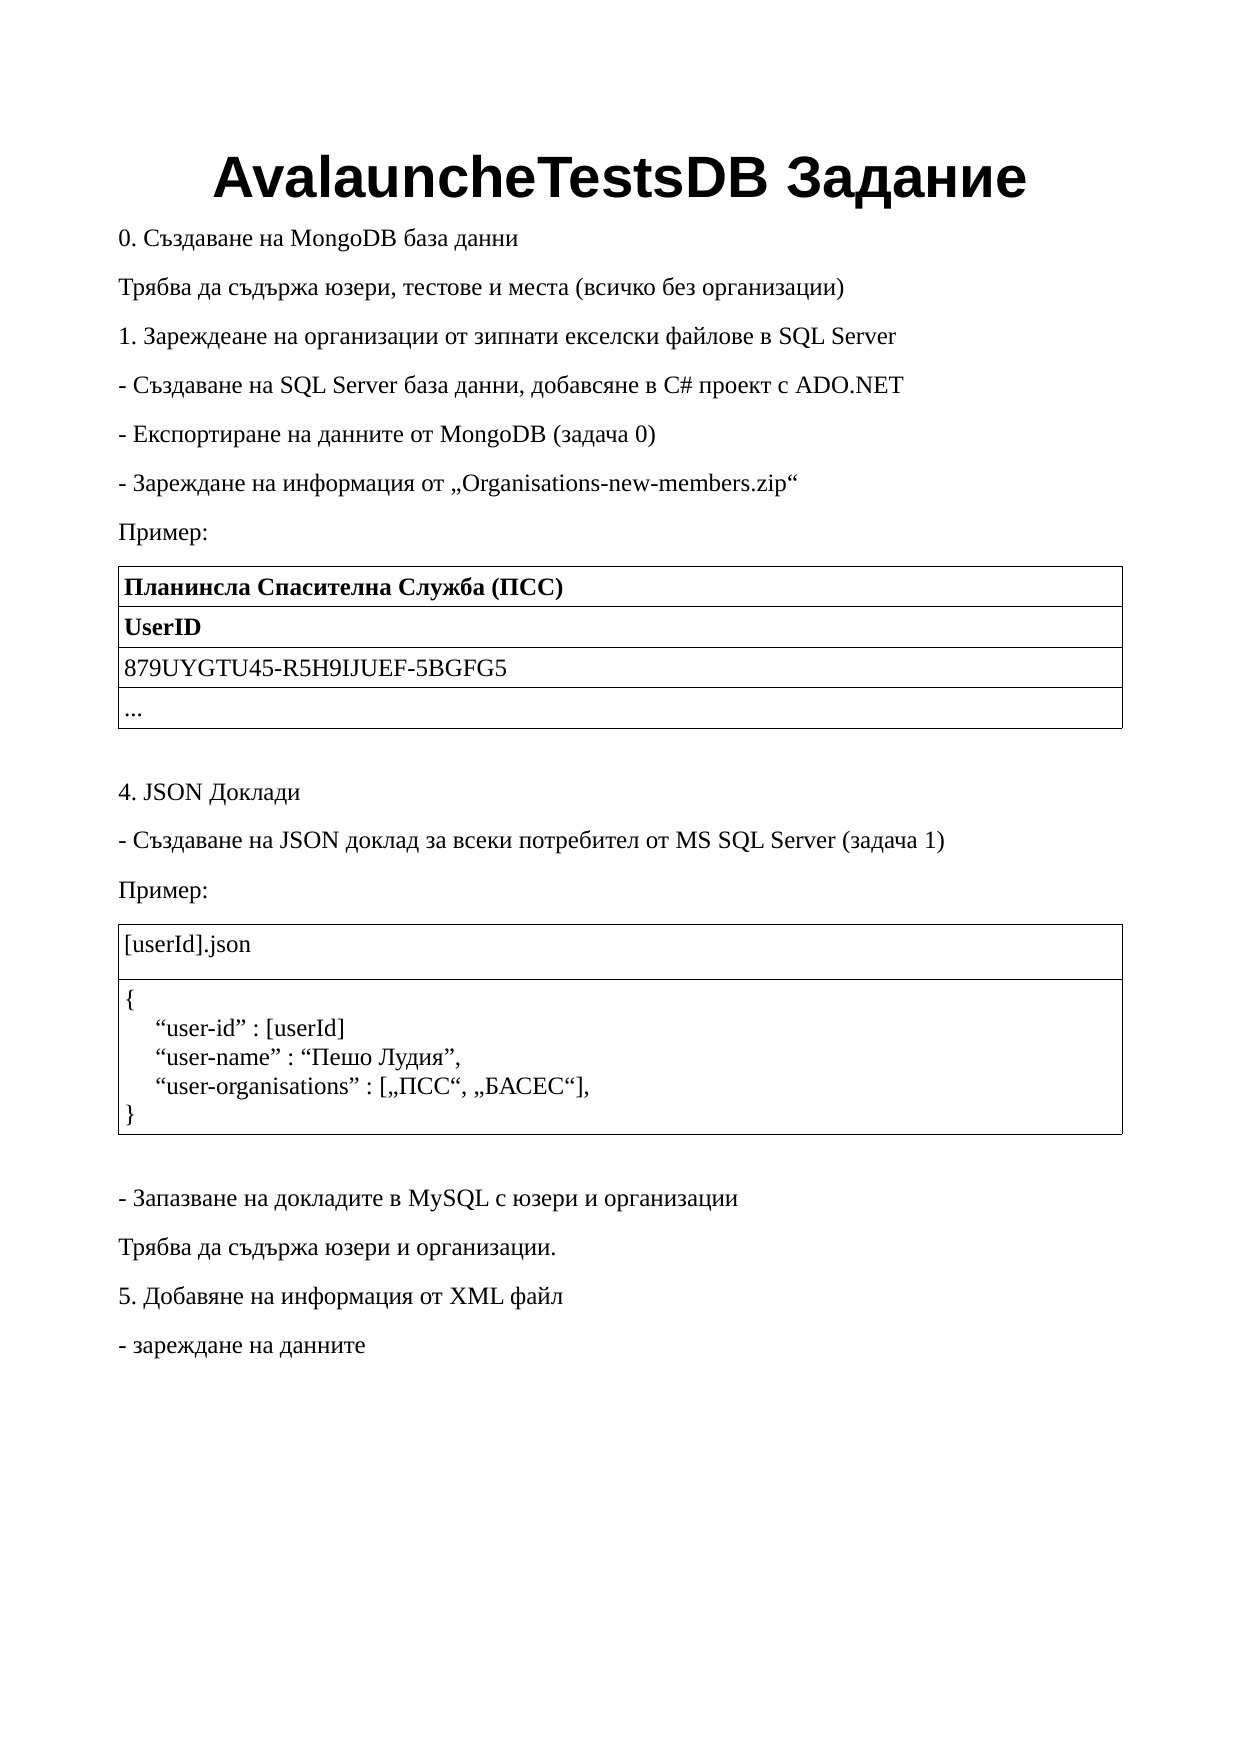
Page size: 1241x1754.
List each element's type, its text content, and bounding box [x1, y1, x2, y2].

text - Експортиране на данните от MongoDB (задача 0) [118, 419, 1122, 448]
text 1. Зареждеане на организации от зипнати екселски файлове в SQL Server [118, 321, 1122, 349]
title AvalauncheTestsDB Задание [118, 143, 1122, 210]
table_header Планинсла Спасителна Служба (ПСС) [119, 567, 1122, 606]
text - Запазване на докладите в MySQL с юзери и организации [118, 1183, 1122, 1212]
text 5. Добавяне на информация от XML файл [118, 1281, 1122, 1310]
text - зареждане на данните [118, 1330, 1122, 1359]
text - Създаване на SQL Server база данни, добавсяне в C# проект с ADO.NET [118, 370, 1122, 399]
text Пример: [118, 517, 1122, 546]
text 0. Създаване на MongoDB база данни [118, 223, 1122, 251]
text Трябва да съдържа юзери, тестове и места (всичко без организации) [118, 272, 1122, 301]
text Пример: [118, 875, 1122, 903]
table_cell { “user-id” : [userId] “user-name” : “Пешо Лудия”, “user-organisations” : [„ПСС“, „БАСЕС“], } [119, 980, 1122, 1134]
table_cell UserID [119, 607, 1122, 647]
table_cell 879UYGTU45-R5H9IJUEF-5BGFG5 [119, 648, 1122, 687]
text Трябва да съдържа юзери и организации. [118, 1232, 1122, 1261]
table_header [userId].json [119, 925, 1122, 979]
text 4. JSON Доклади [118, 777, 1122, 805]
table_cell ... [119, 688, 1122, 727]
text - Зареждане на информация от „Organisations-new-members.zip“ [118, 468, 1122, 497]
text - Създаване на JSON доклад за всеки потребител от MS SQL Server (задача 1) [118, 826, 1122, 854]
